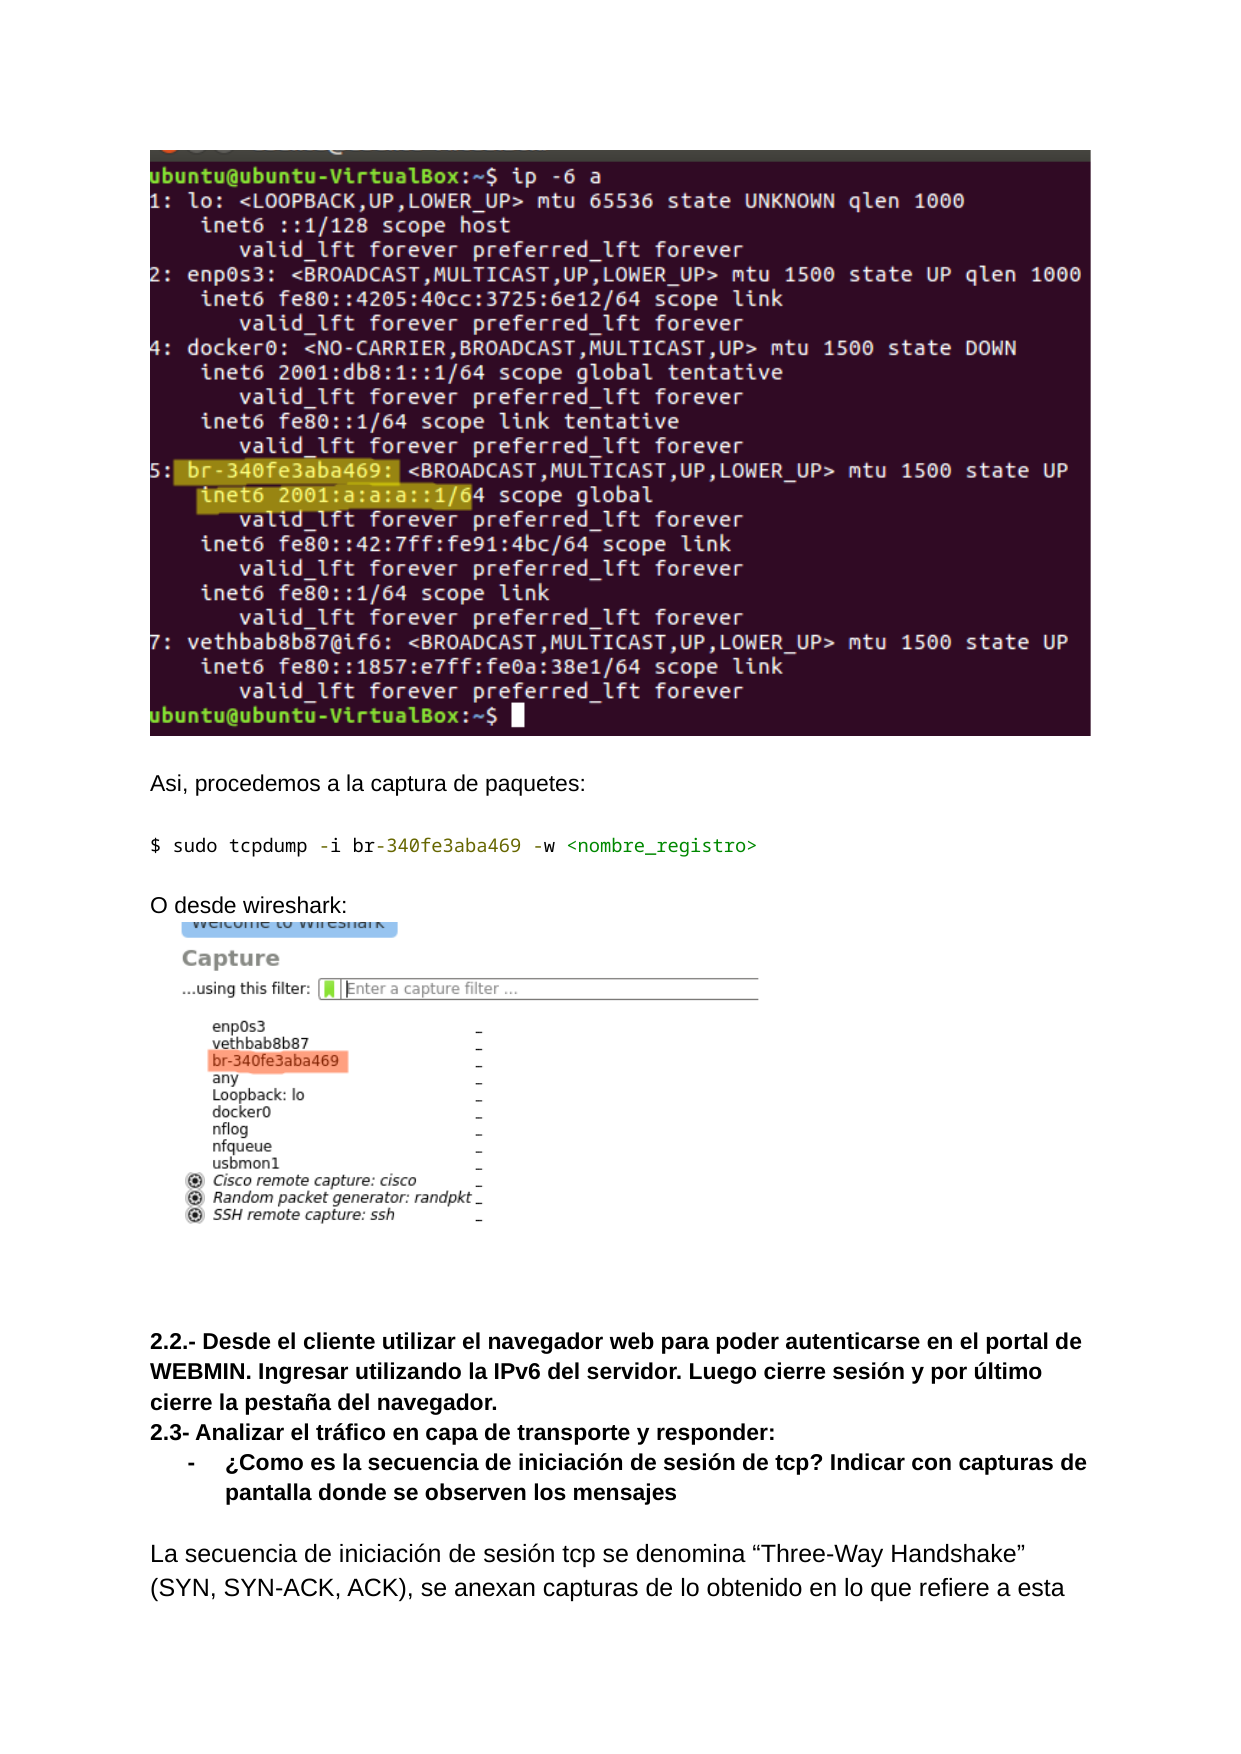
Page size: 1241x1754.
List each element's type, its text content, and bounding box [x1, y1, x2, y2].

text 2.3- Analizar el tráfico en capa de transporte y responder: [150, 1419, 1090, 1445]
text $ sudo tcpdump -i br-340fe3aba469 -w <nombre_registro> [150, 833, 1090, 858]
picture [150, 922, 759, 1264]
picture [150, 150, 1091, 736]
text 2.2.- Desde el cliente utilizar el navegador web para poder autenticarse en el portal de WEBMIN. Ingresar utilizando la IPv6 del servidor. Luego cierre sesión y por último cierre la pestaña del navegador. [150, 1328, 1090, 1415]
text La secuencia de iniciación de sesión tcp se denomina “Three-Way Handshake” (SYN, SYN-ACK, ACK), se anexan capturas de lo obtenido en lo que refiere a esta [150, 1539, 1090, 1601]
list ¿Como es la secuencia de iniciación de sesión de tcp? Indicar con capturas de pantalla donde se observen los mensajes [187, 1449, 1090, 1505]
text Asi, procedemos a la captura de paquetes: [150, 769, 1090, 796]
text O desde wireshark: [150, 892, 1090, 918]
